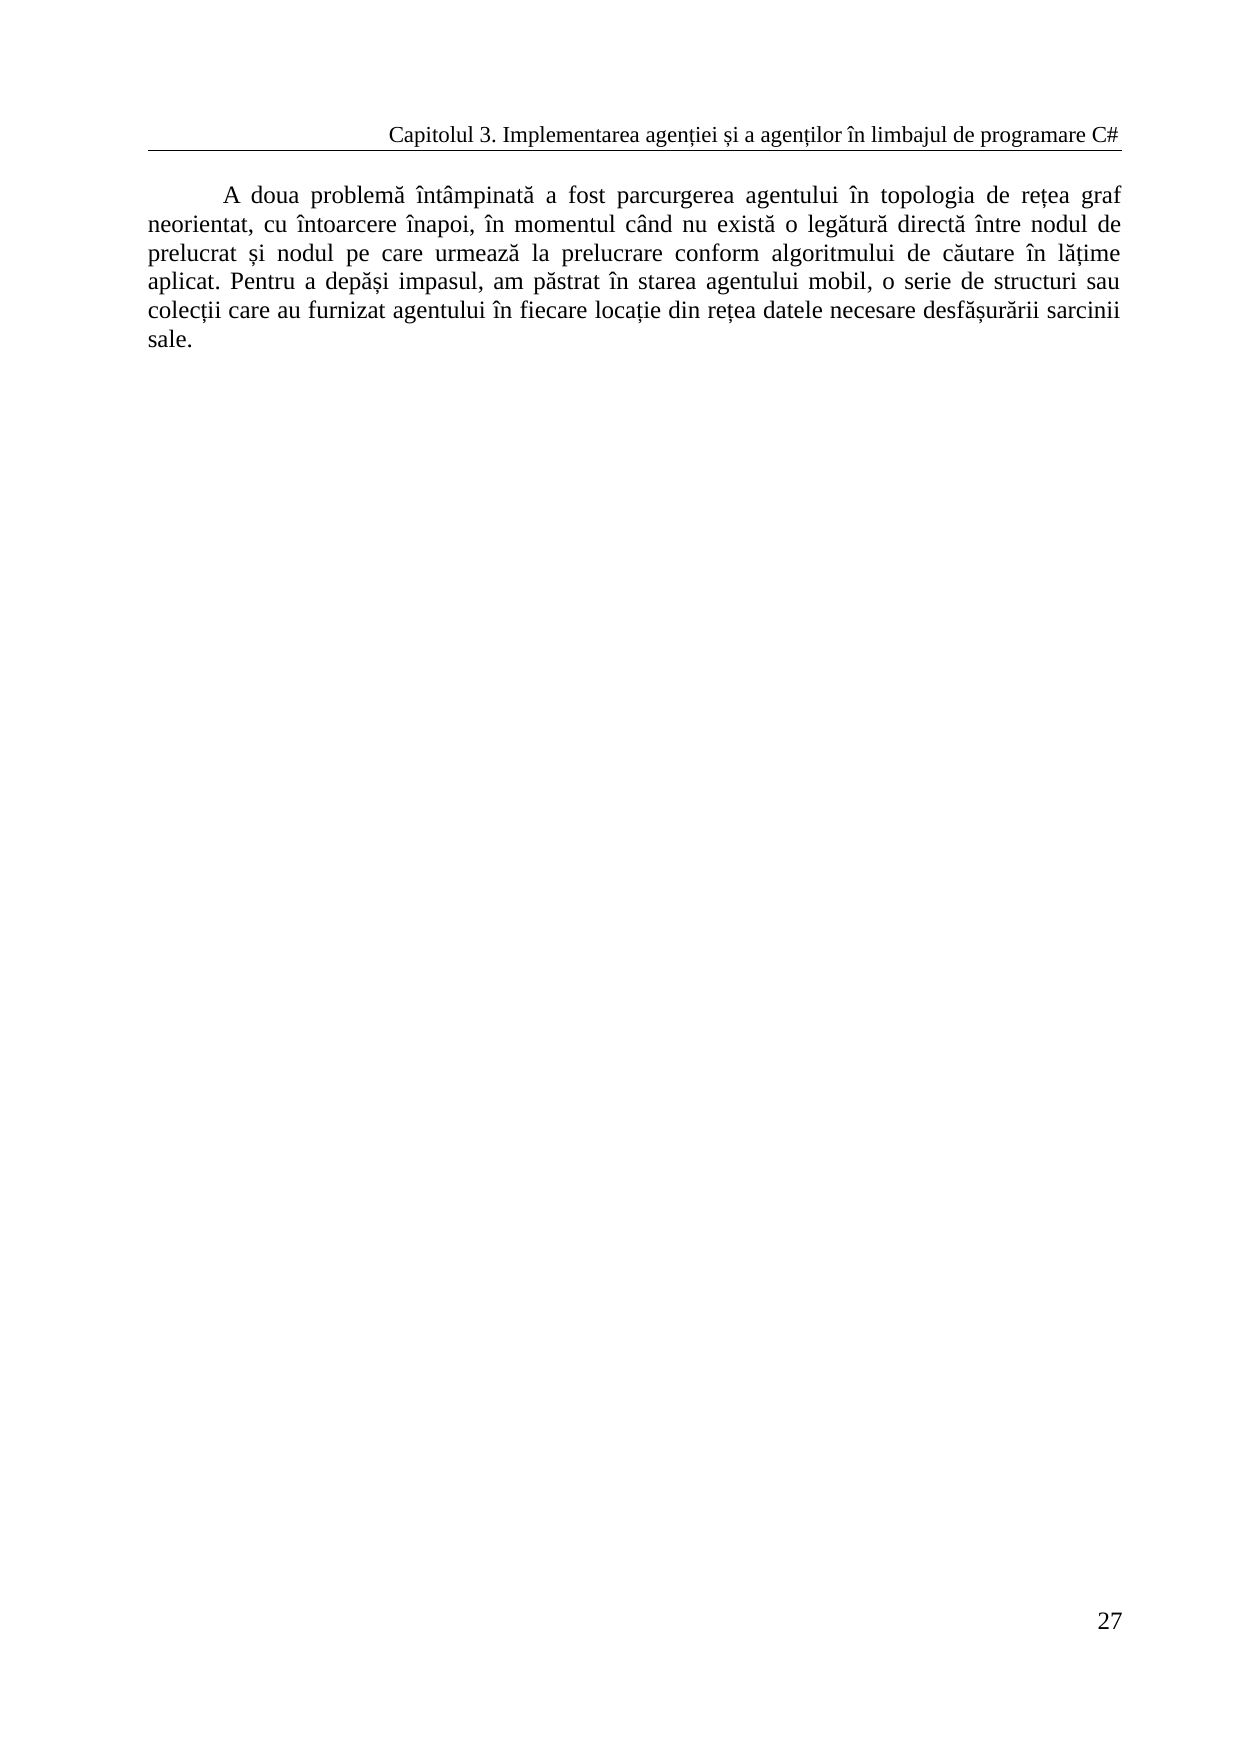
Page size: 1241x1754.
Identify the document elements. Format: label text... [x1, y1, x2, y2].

text A doua problemă întâmpinată a fost parcurgerea agentului în topologia de rețea graf neorientat, cu întoarcere înapoi, în momentul când nu există o legătură directă între nodul de prelucrat și nodul pe care urmează la prelucrare conform algoritmului de căutare în lățime aplicat. Pentru a depăși impasul, am păstrat în starea agentului mobil, o serie de structuri sau colecții care au furnizat agentului în fiecare locație din rețea datele necesare desfășurării sarcinii sale. [148, 180, 1122, 353]
